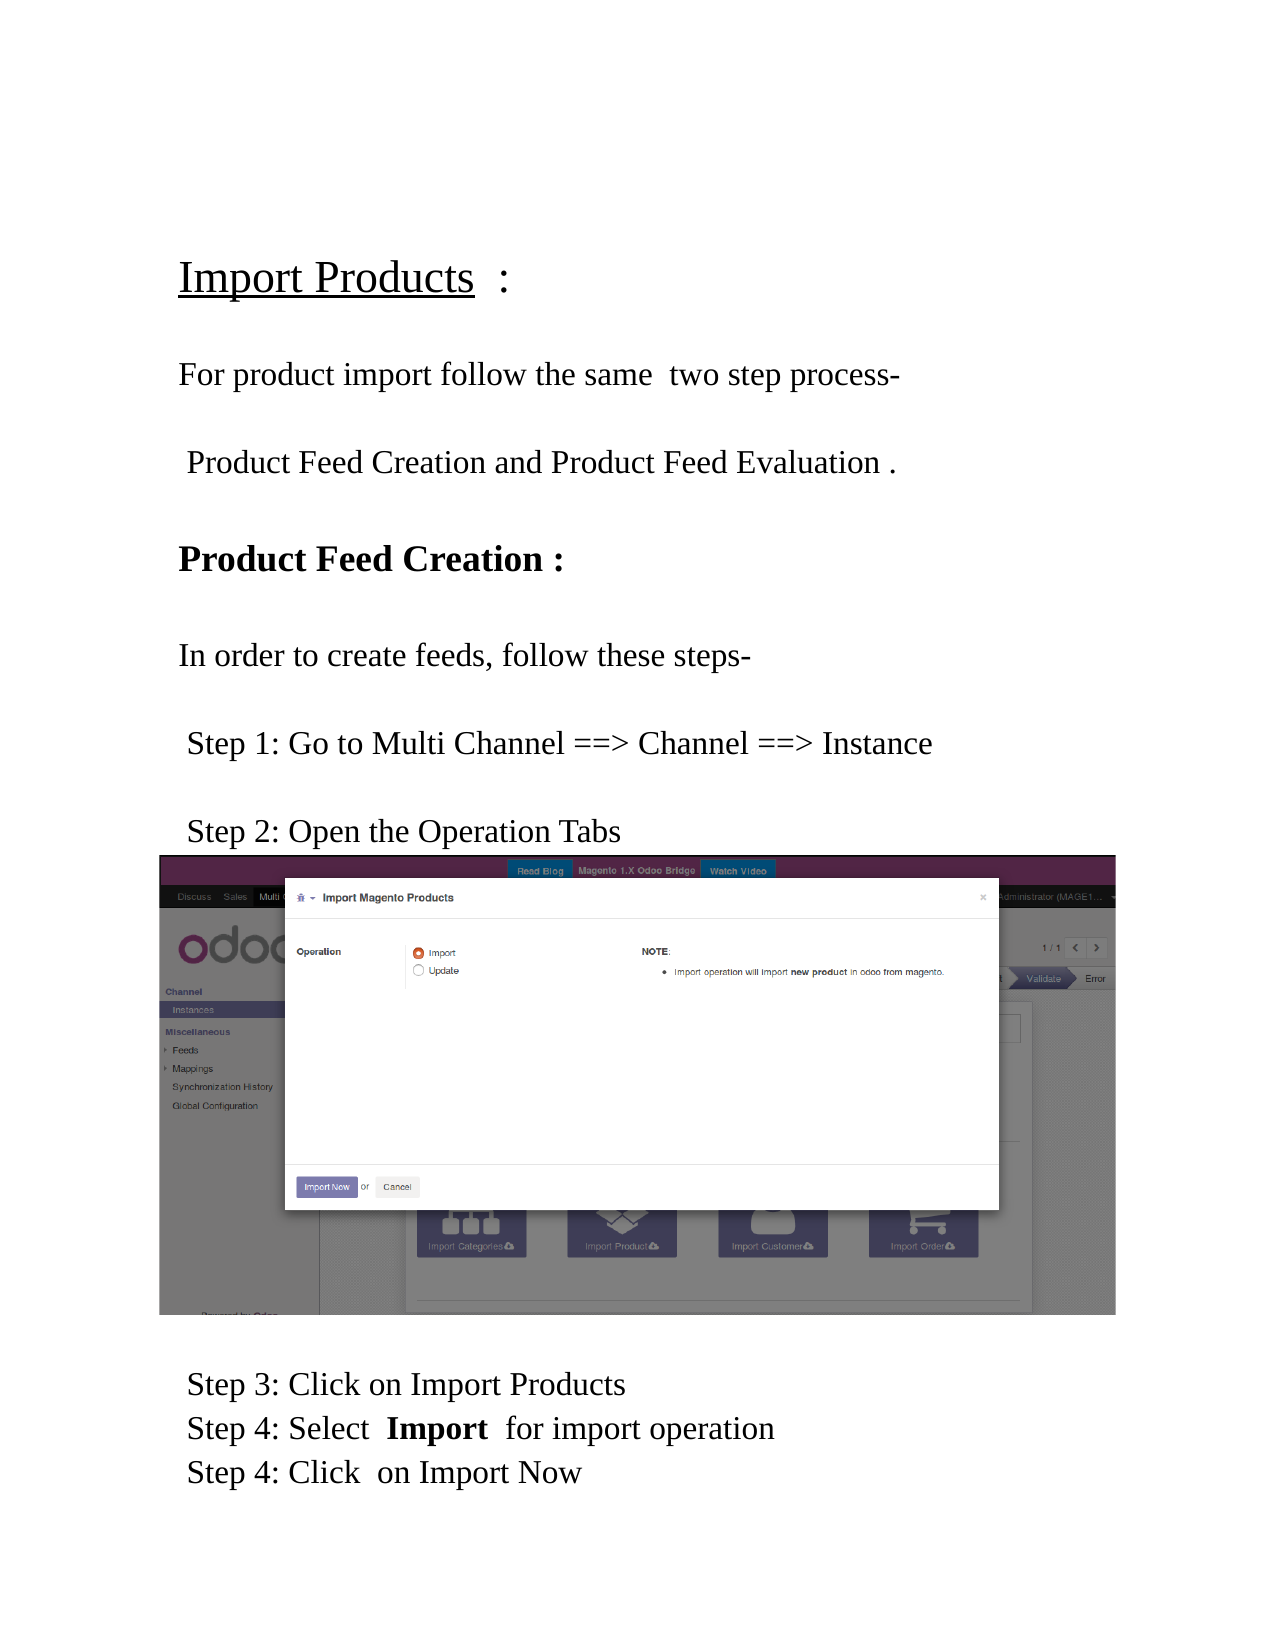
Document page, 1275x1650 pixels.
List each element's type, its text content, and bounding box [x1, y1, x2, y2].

picture [159, 855, 1116, 1315]
text Step 4: Click on Import Now [169, 1452, 1125, 1491]
text Step 2: Open the Operation Tabs [169, 812, 1125, 850]
text Product Feed Creation and Product Feed Evaluation . [169, 443, 1125, 481]
text Product Feed Creation : [169, 536, 1125, 579]
text For product import follow the same two step process- [169, 354, 1125, 393]
text Step 1: Go to Multi Channel ==> Channel ==> Instance [169, 723, 1125, 762]
text Step 3: Click on Import Products [169, 1364, 1125, 1403]
text In order to create feeds, follow these steps- [169, 635, 1125, 674]
text Import Products : [169, 250, 1125, 303]
text Step 4: Select Import for import operation [169, 1408, 1125, 1447]
